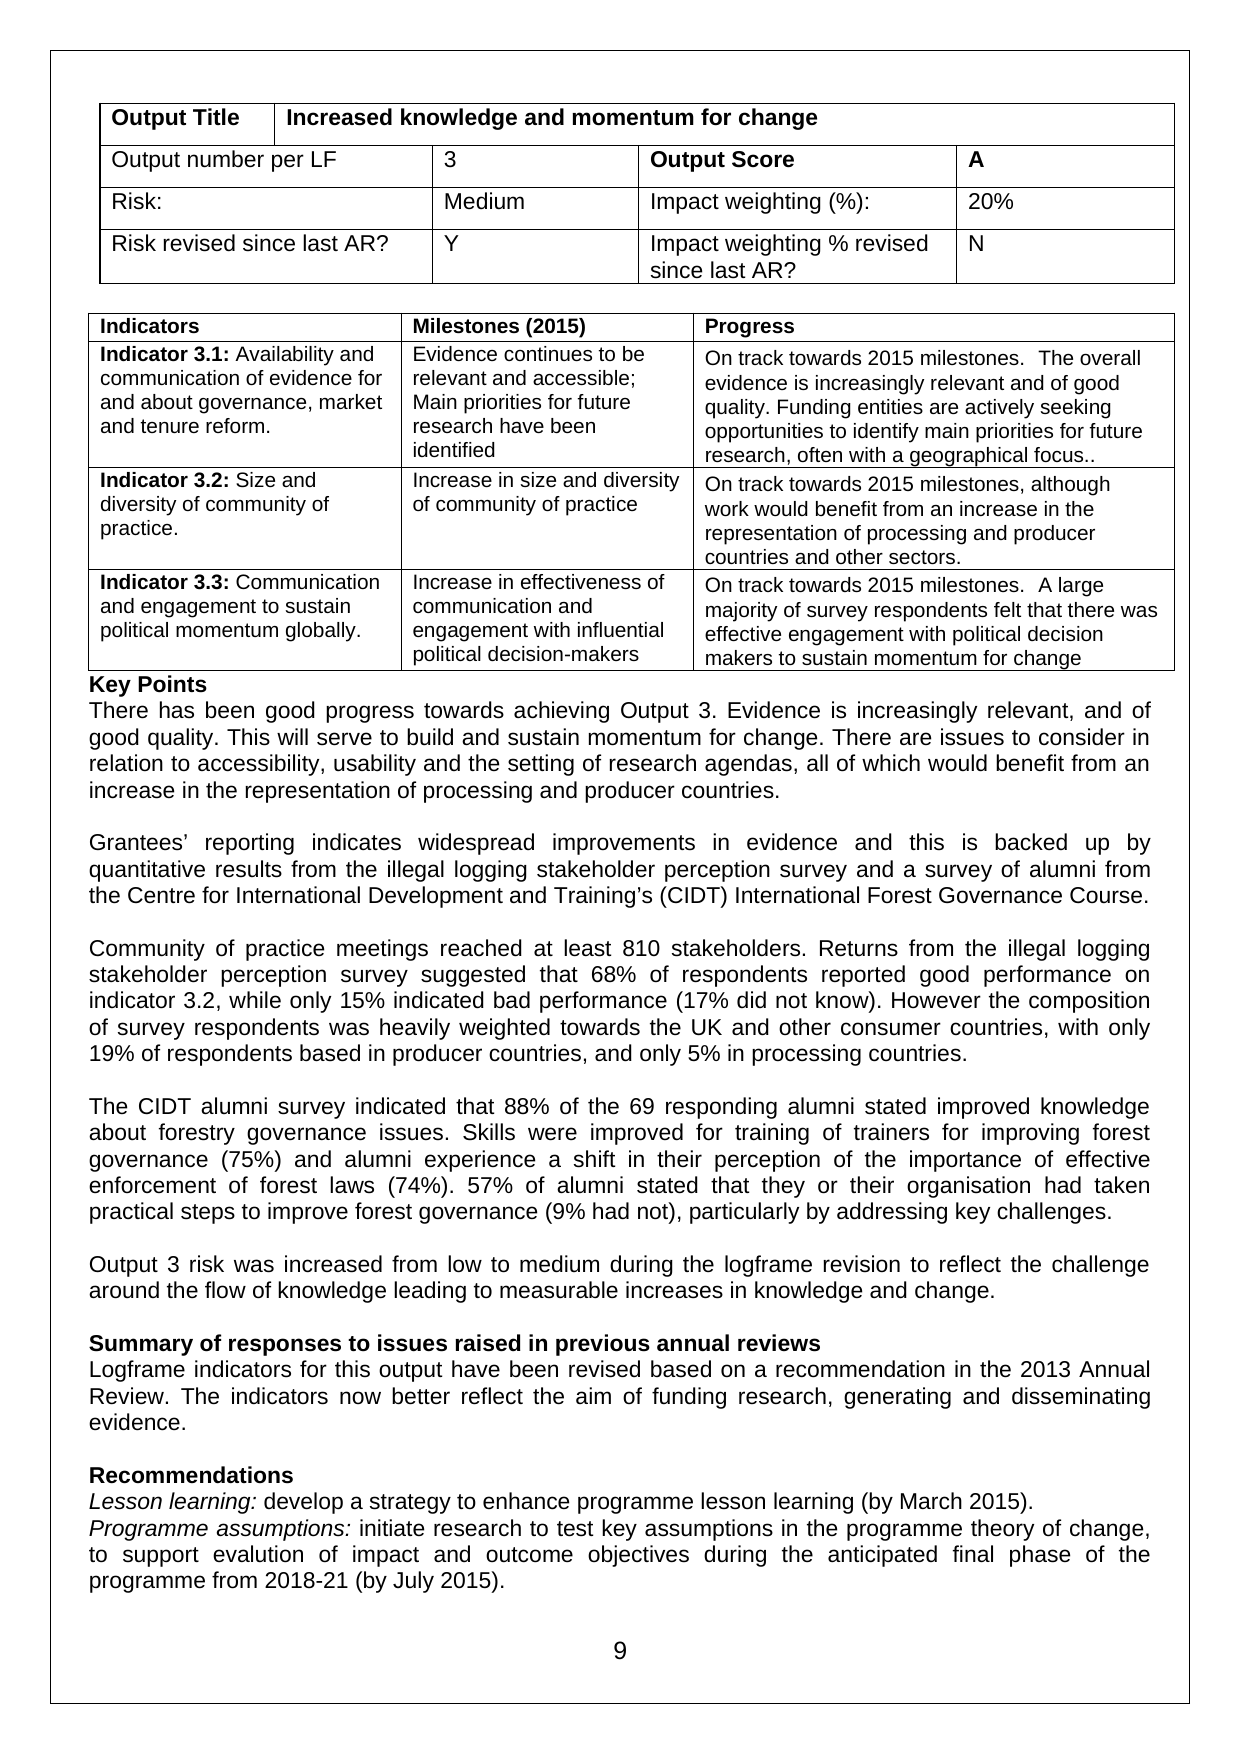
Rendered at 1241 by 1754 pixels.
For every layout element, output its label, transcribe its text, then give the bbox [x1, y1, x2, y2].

table_cell Output number per LF [101, 146, 432, 187]
list Lesson learning: develop a strategy to enhance programme lesson learning (by March 2015). [89, 1488, 1152, 1514]
table_cell Y [433, 230, 638, 283]
table_cell Increase in size and diversity of community of practice [402, 468, 693, 568]
table_cell N [957, 230, 1174, 283]
table_header Milestones (2015) [402, 314, 693, 341]
text Summary of responses to issues raised in previous annual reviews [89, 1330, 1152, 1356]
table_cell Indicator 3.1: Availability and communication of evidence for and about governance, market and tenure reform. [89, 342, 401, 467]
table_header Progress [694, 314, 1174, 341]
text Logframe indicators for this output have been revised based on a recommendation in the 2013 Annual Review. The indicators now better reflect the aim of funding research, generating and disseminating evidence. [89, 1356, 1152, 1435]
table_cell Increase in effectiveness of communication and engagement with influential political decision-makers [402, 570, 693, 670]
table_cell 3 [433, 146, 638, 187]
table_cell 20% [957, 188, 1174, 229]
list Programme assumptions: initiate research to test key assumptions in the programme theory of change, to support evalution of impact and outcome objectives during the anticipated final phase of the programme from 2018-21 (by July 2015). [89, 1514, 1152, 1593]
text There has been good progress towards achieving Output 3. Evidence is increasingly relevant, and of good quality. This will serve to build and sustain momentum for change. There are issues to consider in relation to accessibility, usability and the setting of research agendas, all of which would benefit from an increase in the representation of processing and producer countries. [89, 697, 1152, 803]
table_header Increased knowledge and momentum for change [275, 104, 1174, 145]
table_cell Risk revised since last AR? [101, 230, 432, 283]
text Recommendations [89, 1462, 1152, 1488]
table_cell A [957, 146, 1174, 187]
table_cell On track towards 2015 milestones. A large majority of survey respondents felt that there was effective engagement with political decision makers to sustain momentum for change [694, 570, 1174, 670]
text Output 3 risk was increased from low to medium during the logframe revision to reflect the challenge around the flow of knowledge leading to measurable increases in knowledge and change. [89, 1251, 1152, 1304]
table_cell Risk: [101, 188, 432, 229]
table_cell Output Score [639, 146, 956, 187]
text The CIDT alumni survey indicated that 88% of the 69 responding alumni stated improved knowledge about forestry governance issues. Skills were improved for training of trainers for improving forest governance (75%) and alumni experience a shift in their perception of the importance of effective enforcement of forest laws (74%). 57% of alumni stated that they or their organisation had taken practical steps to improve forest governance (9% had not), particularly by addressing key challenges. [89, 1093, 1152, 1224]
table_cell Evidence continues to be relevant and accessible; Main priorities for future research have been identified [402, 342, 693, 467]
table_header Indicators [89, 314, 401, 341]
text Grantees’ reporting indicates widespread improvements in evidence and this is backed up by quantitative results from the illegal logging stakeholder perception survey and a survey of alumni from the Centre for International Development and Training’s (CIDT) International Forest Governance Course. [89, 829, 1152, 908]
table_cell Indicator 3.3: Communication and engagement to sustain political momentum globally. [89, 570, 401, 670]
table_cell On track towards 2015 milestones. The overall evidence is increasingly relevant and of good quality. Funding entities are actively seeking opportunities to identify main priorities for future research, often with a geographical focus.. [694, 342, 1174, 467]
table_cell On track towards 2015 milestones, although work would benefit from an increase in the representation of processing and producer countries and other sectors. [694, 468, 1174, 568]
text Key Points [89, 671, 1152, 697]
table_cell Medium [433, 188, 638, 229]
text Community of practice meetings reached at least 810 stakeholders. Returns from the illegal logging stakeholder perception survey suggested that 68% of respondents reported good performance on indicator 3.2, while only 15% indicated bad performance (17% did not know). However the composition of survey respondents was heavily weighted towards the UK and other consumer countries, with only 19% of respondents based in producer countries, and only 5% in processing countries. [89, 935, 1152, 1066]
table_cell Impact weighting (%): [639, 188, 956, 229]
table_header Output Title [101, 104, 274, 145]
table_cell Impact weighting % revised since last AR? [639, 230, 956, 283]
table_cell Indicator 3.2: Size and diversity of community of practice. [89, 468, 401, 568]
